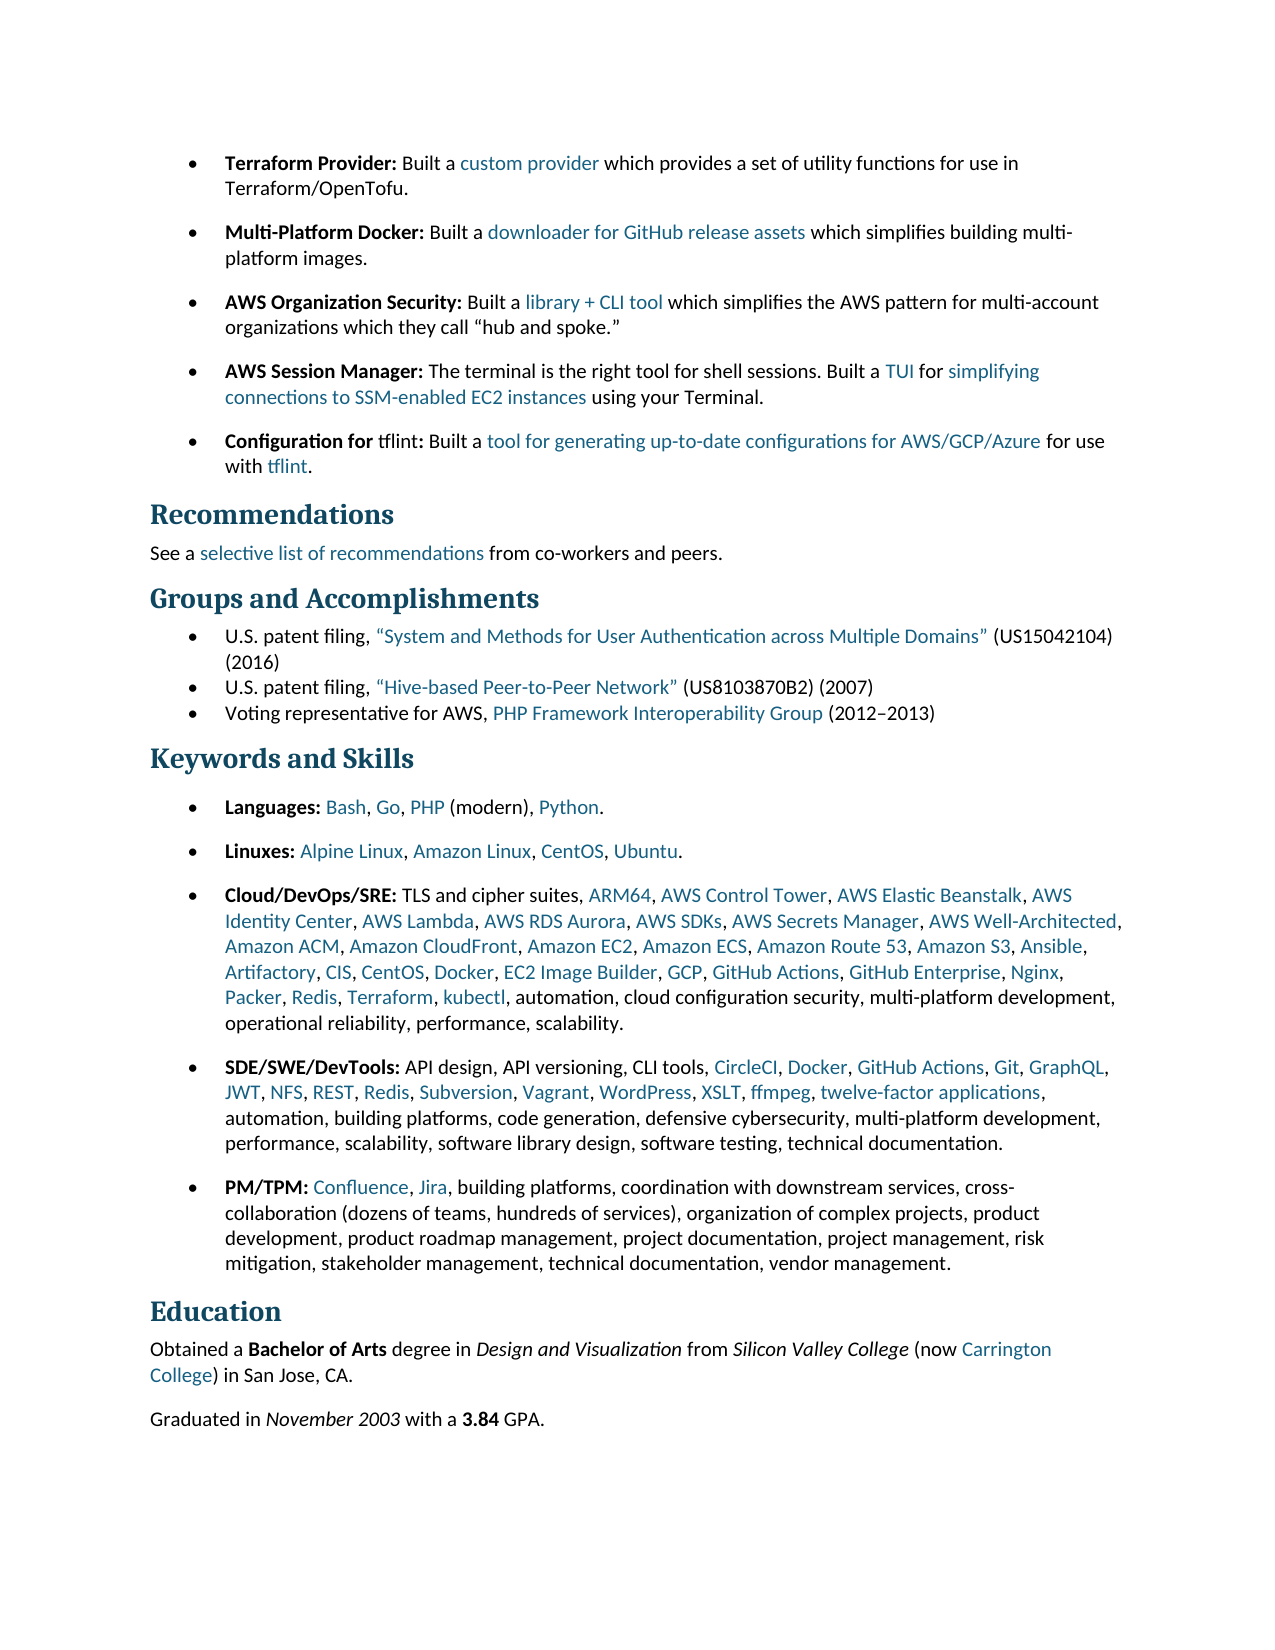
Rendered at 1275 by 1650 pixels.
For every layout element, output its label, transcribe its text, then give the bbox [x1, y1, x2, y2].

list AWS Session Manager: The terminal is the right tool for shell sessions. Built a TUI for simplifying connections to SSM-enabled EC2 instances using your Terminal. [187, 359, 1125, 409]
list Linuxes: Alpine Linux, Amazon Linux, CentOS, Ubuntu. [187, 838, 1125, 864]
list Terraform Provider: Built a custom provider which provides a set of utility functions for use in Terraform/OpenTofu. [187, 150, 1125, 201]
subtitle Keywords and Skills [150, 742, 1125, 776]
text Graduated in November 2003 with a 3.84 GPA. [150, 1406, 1125, 1432]
subtitle Recommendations [150, 498, 1125, 531]
list Languages: Bash, Go, PHP (modern), Python. [187, 794, 1125, 820]
list SDE/SWE/DevTools: API design, API versioning, CLI tools, CircleCI, Docker, GitHub Actions, Git, GraphQL, JWT, NFS, REST, Redis, Subversion, Vagrant, WordPress, XSLT, ffmpeg, twelve-factor applications, automation, building platforms, code generation, defensive cybersecurity, multi-platform development, performance, scalability, software library design, software testing, technical documentation. [187, 1054, 1125, 1156]
subtitle Education [150, 1295, 1125, 1328]
text See a selective list of recommendations from co-workers and peers. [150, 540, 1125, 565]
list PM/TPM: Confluence, Jira, building platforms, coordination with downstream services, cross-collaboration (dozens of teams, hundreds of services), organization of complex projects, product development, product roadmap management, project documentation, project management, risk mitigation, stakeholder management, technical documentation, vendor management. [187, 1174, 1125, 1276]
list Voting representative for AWS, PHP Framework Interoperability Group (2012–2013) [187, 700, 1125, 725]
subtitle Groups and Accomplishments [150, 582, 1125, 615]
list Configuration for tflint: Built a tool for generating up-to-date configurations for AWS/GCP/Azure for use with tflint. [187, 428, 1125, 479]
list AWS Organization Security: Built a library + CLI tool which simplifies the AWS pattern for multi-account organizations which they call “hub and spoke.” [187, 289, 1125, 340]
list Cloud/DevOps/SRE: TLS and cipher suites, ARM64, AWS Control Tower, AWS Elastic Beanstalk, AWS Identity Center, AWS Lambda, AWS RDS Aurora, AWS SDKs, AWS Secrets Manager, AWS Well-Architected, Amazon ACM, Amazon CloudFront, Amazon EC2, Amazon ECS, Amazon Route 53, Amazon S3, Ansible, Artifactory, CIS, CentOS, Docker, EC2 Image Builder, GCP, GitHub Actions, GitHub Enterprise, Nginx, Packer, Redis, Terraform, kubectl, automation, cloud configuration security, multi-platform development, operational reliability, performance, scalability. [187, 883, 1125, 1035]
list U.S. patent filing, “System and Methods for User Authentication across Multiple Domains” (US15042104) (2016) [187, 624, 1125, 674]
list U.S. patent filing, “Hive-based Peer-to-Peer Network” (US8103870B2) (2007) [187, 674, 1125, 700]
text Obtained a Bachelor of Arts degree in Design and Visualization from Silicon Valley College (now Carrington College) in San Jose, CA. [150, 1337, 1125, 1387]
list Multi-Platform Docker: Built a downloader for GitHub release assets which simplifies building multi-platform images. [187, 219, 1125, 270]
